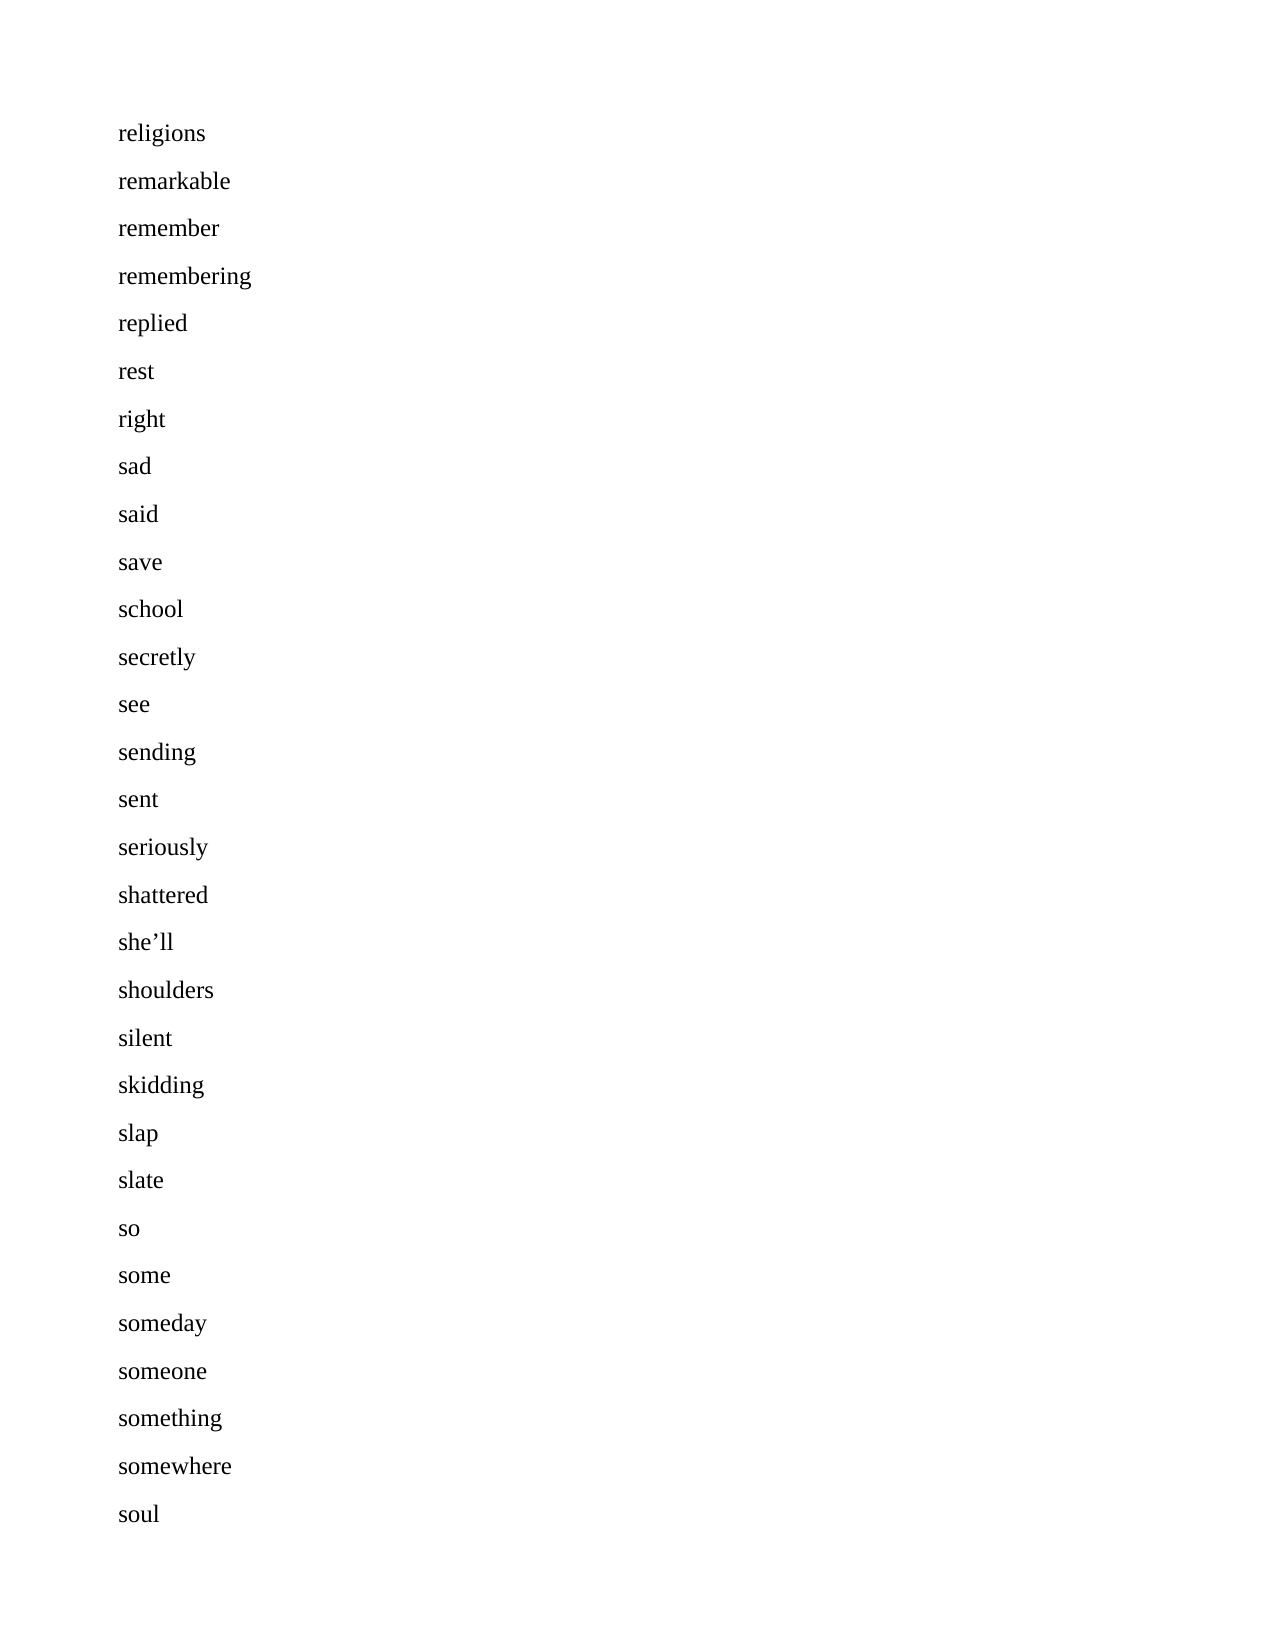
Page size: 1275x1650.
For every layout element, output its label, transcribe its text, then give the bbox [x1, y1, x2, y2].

text something [118, 1403, 1157, 1432]
text save [118, 547, 1157, 575]
text see [118, 689, 1157, 718]
text someday [118, 1308, 1157, 1337]
text religions [118, 118, 1157, 147]
text replied [118, 308, 1157, 337]
text so [118, 1213, 1157, 1242]
text shoulders [118, 975, 1157, 1004]
text sad [118, 451, 1157, 480]
text sending [118, 737, 1157, 766]
text school [118, 594, 1157, 623]
text she’ll [118, 927, 1157, 956]
text some [118, 1261, 1157, 1289]
text skidding [118, 1070, 1157, 1099]
text soul [118, 1499, 1157, 1527]
text remember [118, 213, 1157, 242]
text somewhere [118, 1451, 1157, 1480]
text right [118, 404, 1157, 432]
text someone [118, 1356, 1157, 1384]
text remembering [118, 261, 1157, 290]
text slate [118, 1165, 1157, 1194]
text said [118, 499, 1157, 528]
text rest [118, 356, 1157, 385]
text sent [118, 784, 1157, 813]
text seriously [118, 832, 1157, 861]
text silent [118, 1023, 1157, 1051]
text shattered [118, 880, 1157, 908]
text slap [118, 1118, 1157, 1147]
text secretly [118, 642, 1157, 671]
text remarkable [118, 166, 1157, 194]
